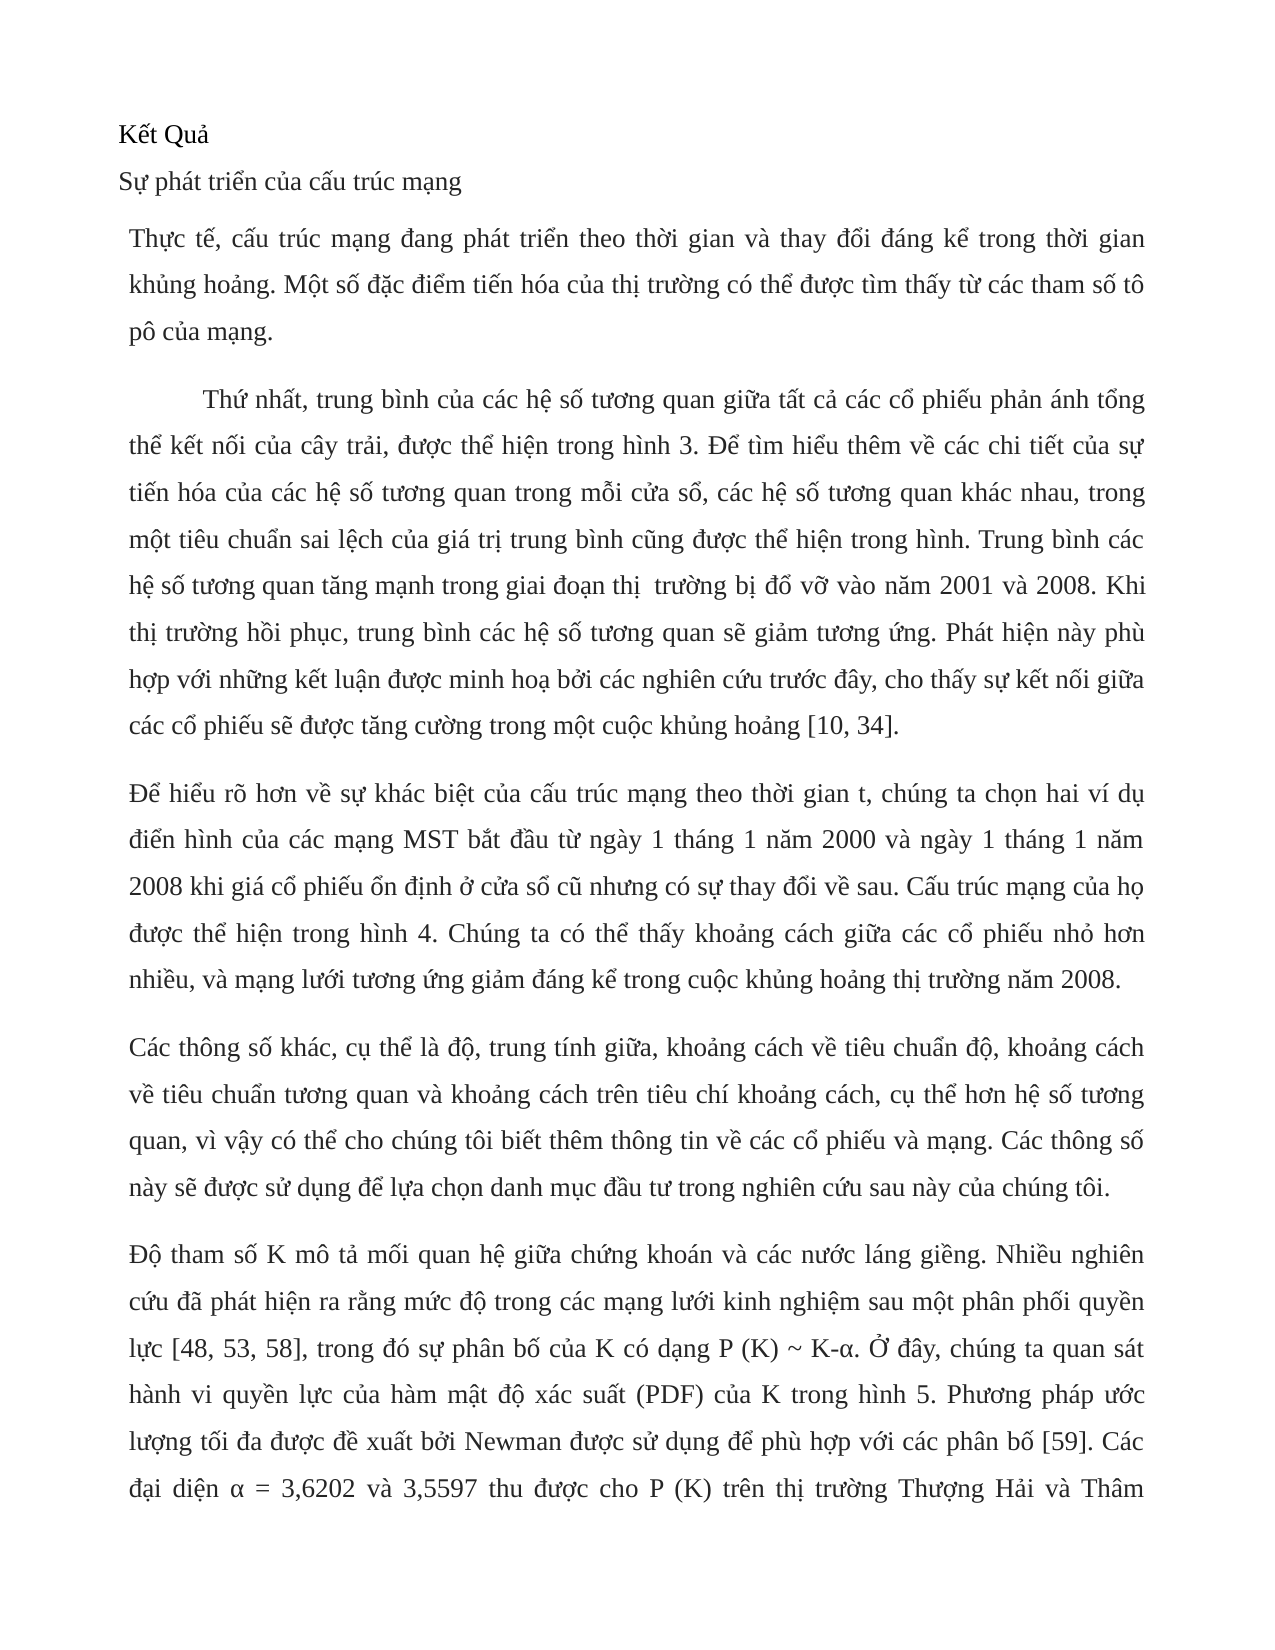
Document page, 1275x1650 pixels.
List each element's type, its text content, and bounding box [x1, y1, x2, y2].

text Thứ nhất, trung bình của các hệ số tương quan giữa tất cả các cổ phiếu phản ánh tổng thể kết nối của cây trải, được thể hiện trong hình 3. Để tìm hiểu thêm về các chi tiết của sự tiến hóa của các hệ số tương quan trong mỗi cửa sổ, các hệ số tương quan khác nhau, trong một tiêu chuẩn sai lệch của giá trị trung bình cũng được thể hiện trong hình. Trung bình các hệ số tương quan tăng mạnh trong giai đoạn thị trường bị đổ vỡ vào năm 2001 và 2008. Khi thị trường hồi phục, trung bình các hệ số tương quan sẽ giảm tương ứng. Phát hiện này phù hợp với những kết luận được minh hoạ bởi các nghiên cứu trước đây, cho thấy sự kết nối giữa các cổ phiếu sẽ được tăng cường trong một cuộc khủng hoảng [10, 34]. [128, 383, 1146, 741]
text Các thông số khác, cụ thể là độ, trung tính giữa, khoảng cách về tiêu chuẩn độ, khoảng cách về tiêu chuẩn tương quan và khoảng cách trên tiêu chí khoảng cách, cụ thể hơn hệ số tương quan, vì vậy có thể cho chúng tôi biết thêm thông tin về các cổ phiếu và mạng. Các thông số này sẽ được sử dụng để lựa chọn danh mục đầu tư trong nghiên cứu sau này của chúng tôi. [128, 1031, 1146, 1202]
text Độ tham số K mô tả mối quan hệ giữa chứng khoán và các nước láng giềng. Nhiều nghiên cứu đã phát hiện ra rằng mức độ trong các mạng lưới kinh nghiệm sau một phân phối quyền lực [48, 53, 58], trong đó sự phân bố của K có dạng P (K) ~ K-α. Ở đây, chúng ta quan sát hành vi quyền lực của hàm mật độ xác suất (PDF) của K trong hình 5. Phương pháp ước lượng tối đa được đề xuất bởi Newman được sử dụng để phù hợp với các phân bố [59]. Các đại diện α = 3,6202 và 3,5597 thu được cho P (K) trên thị trường Thượng Hải và Thâm [128, 1238, 1146, 1503]
text Thực tế, cấu trúc mạng đang phát triển theo thời gian và thay đổi đáng kể trong thời gian khủng hoảng. Một số đặc điểm tiến hóa của thị trường có thể được tìm thấy từ các tham số tô pô của mạng. [128, 222, 1146, 346]
text Kết Quả [118, 118, 1157, 149]
text Sự phát triển của cấu trúc mạng [118, 165, 1157, 196]
text Để hiểu rõ hơn về sự khác biệt của cấu trúc mạng theo thời gian t, chúng ta chọn hai ví dụ điển hình của các mạng MST bắt đầu từ ngày 1 tháng 1 năm 2000 và ngày 1 tháng 1 năm 2008 khi giá cổ phiếu ổn định ở cửa sổ cũ nhưng có sự thay đổi về sau. Cấu trúc mạng của họ được thể hiện trong hình 4. Chúng ta có thể thấy khoảng cách giữa các cổ phiếu nhỏ hơn nhiều, và mạng lưới tương ứng giảm đáng kể trong cuộc khủng hoảng thị trường năm 2008. [128, 777, 1146, 995]
